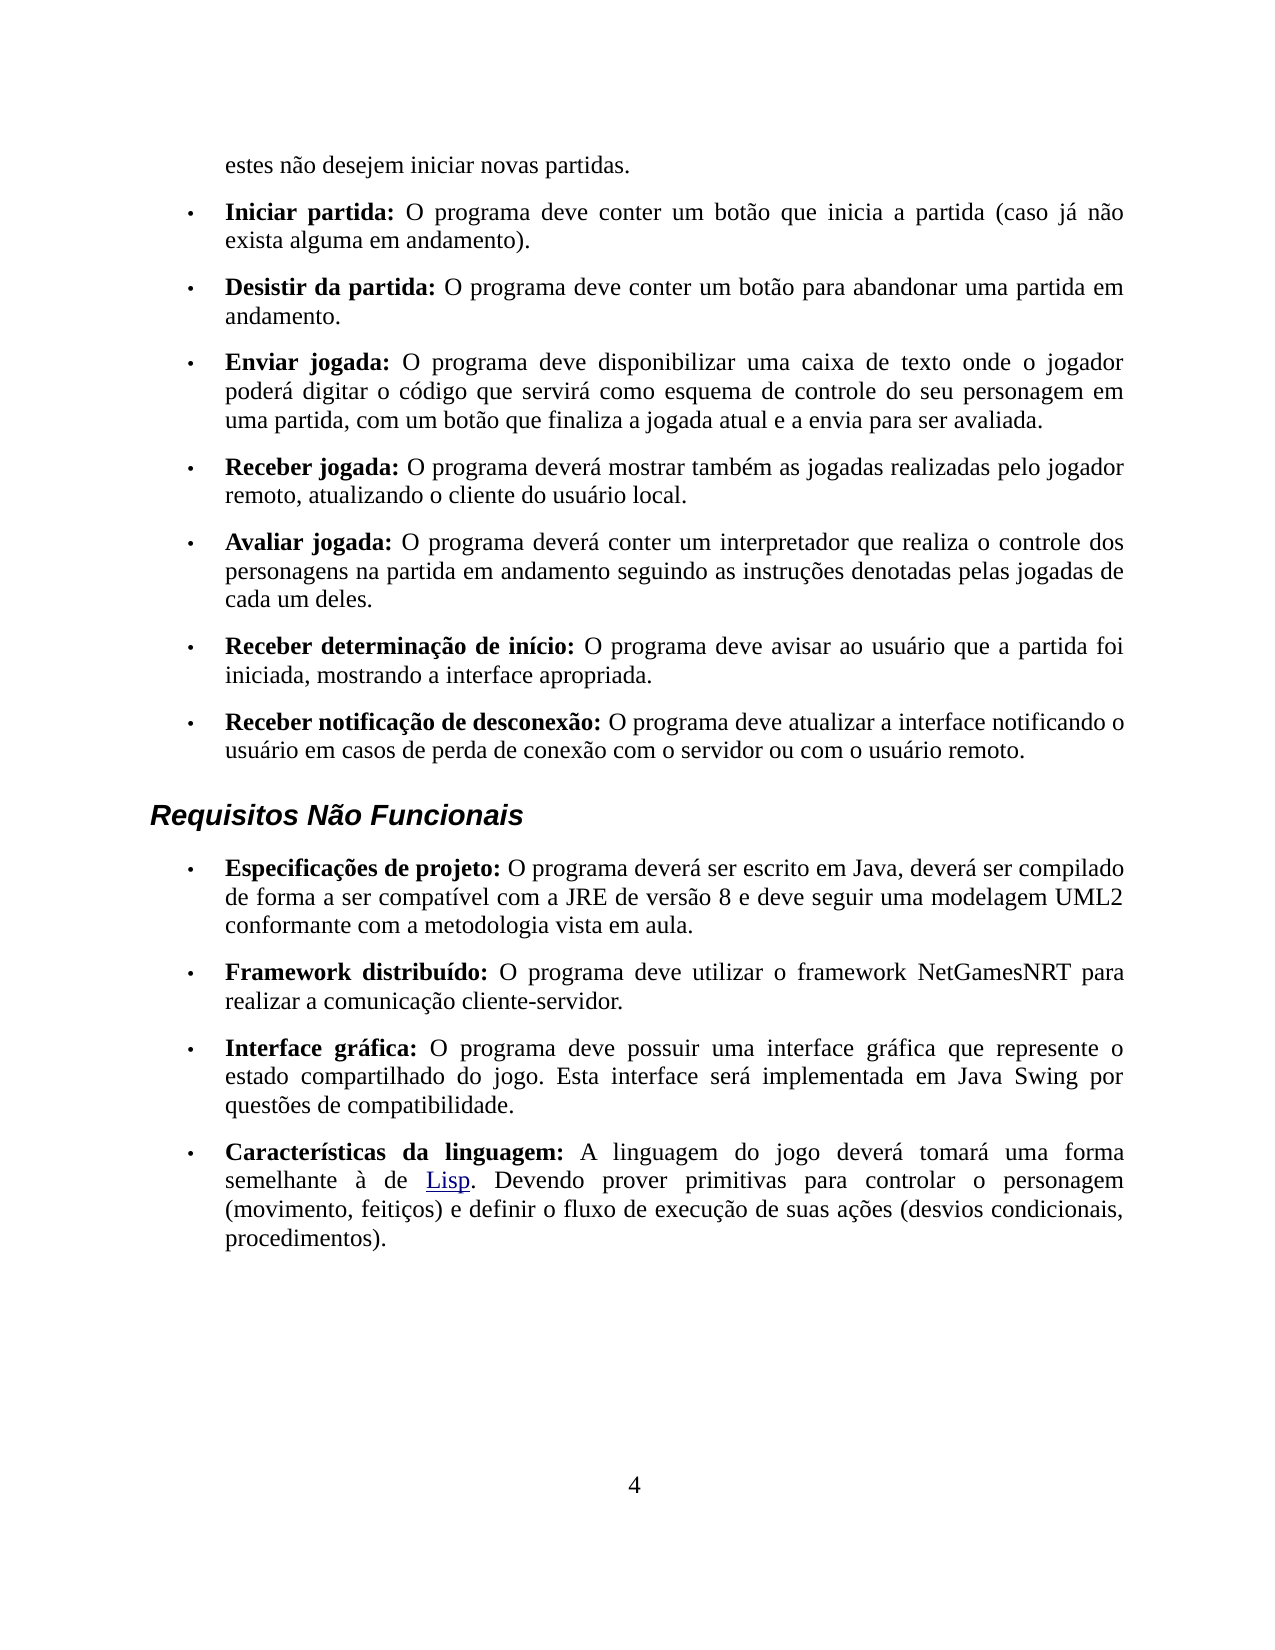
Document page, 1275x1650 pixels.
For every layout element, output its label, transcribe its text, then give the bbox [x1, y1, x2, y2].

list Receber determinação de início: O programa deve avisar ao usuário que a partida foi iniciada, mostrando a interface apropriada. [187, 631, 1125, 689]
list Enviar jogada: O programa deve disponibilizar uma caixa de texto onde o jogador poderá digitar o código que servirá como esquema de controle do seu personagem em uma partida, com um botão que finaliza a jogada atual e a envia para ser avaliada. [187, 347, 1125, 434]
list Avaliar jogada: O programa deverá conter um interpretador que realiza o controle dos personagens na partida em andamento seguindo as instruções denotadas pelas jogadas de cada um deles. [187, 527, 1125, 613]
list Interface gráfica: O programa deve possuir uma interface gráfica que represente o estado compartilhado do jogo. Esta interface será implementada em Java Swing por questões de compatibilidade. [187, 1033, 1125, 1119]
list Especificações de projeto: O programa deverá ser escrito em Java, deverá ser compilado de forma a ser compatível com a JRE de versão 8 e deve seguir uma modelagem UML2 conformante com a metodologia vista em aula. [187, 853, 1125, 939]
list Framework distribuído: O programa deve utilizar o framework NetGamesNRT para realizar a comunicação cliente-servidor. [187, 957, 1125, 1015]
list estes não desejem iniciar novas partidas. [187, 150, 1125, 179]
list Iniciar partida: O programa deve conter um botão que inicia a partida (caso já não exista alguma em andamento). [187, 197, 1125, 254]
subtitle Requisitos Não Funcionais [150, 798, 1125, 832]
list Receber notificação de desconexão: O programa deve atualizar a interface notificando o usuário em casos de perda de conexão com o servidor ou com o usuário remoto. [187, 707, 1125, 764]
list Desistir da partida: O programa deve conter um botão para abandonar uma partida em andamento. [187, 272, 1125, 329]
list Características da linguagem: A linguagem do jogo deverá tomará uma forma semelhante à de Lisp. Devendo prover primitivas para controlar o personagem (movimento, feitiços) e definir o fluxo de execução de suas ações (desvios condicionais, procedimentos). [187, 1137, 1125, 1252]
list Receber jogada: O programa deverá mostrar também as jogadas realizadas pelo jogador remoto, atualizando o cliente do usuário local. [187, 452, 1125, 509]
